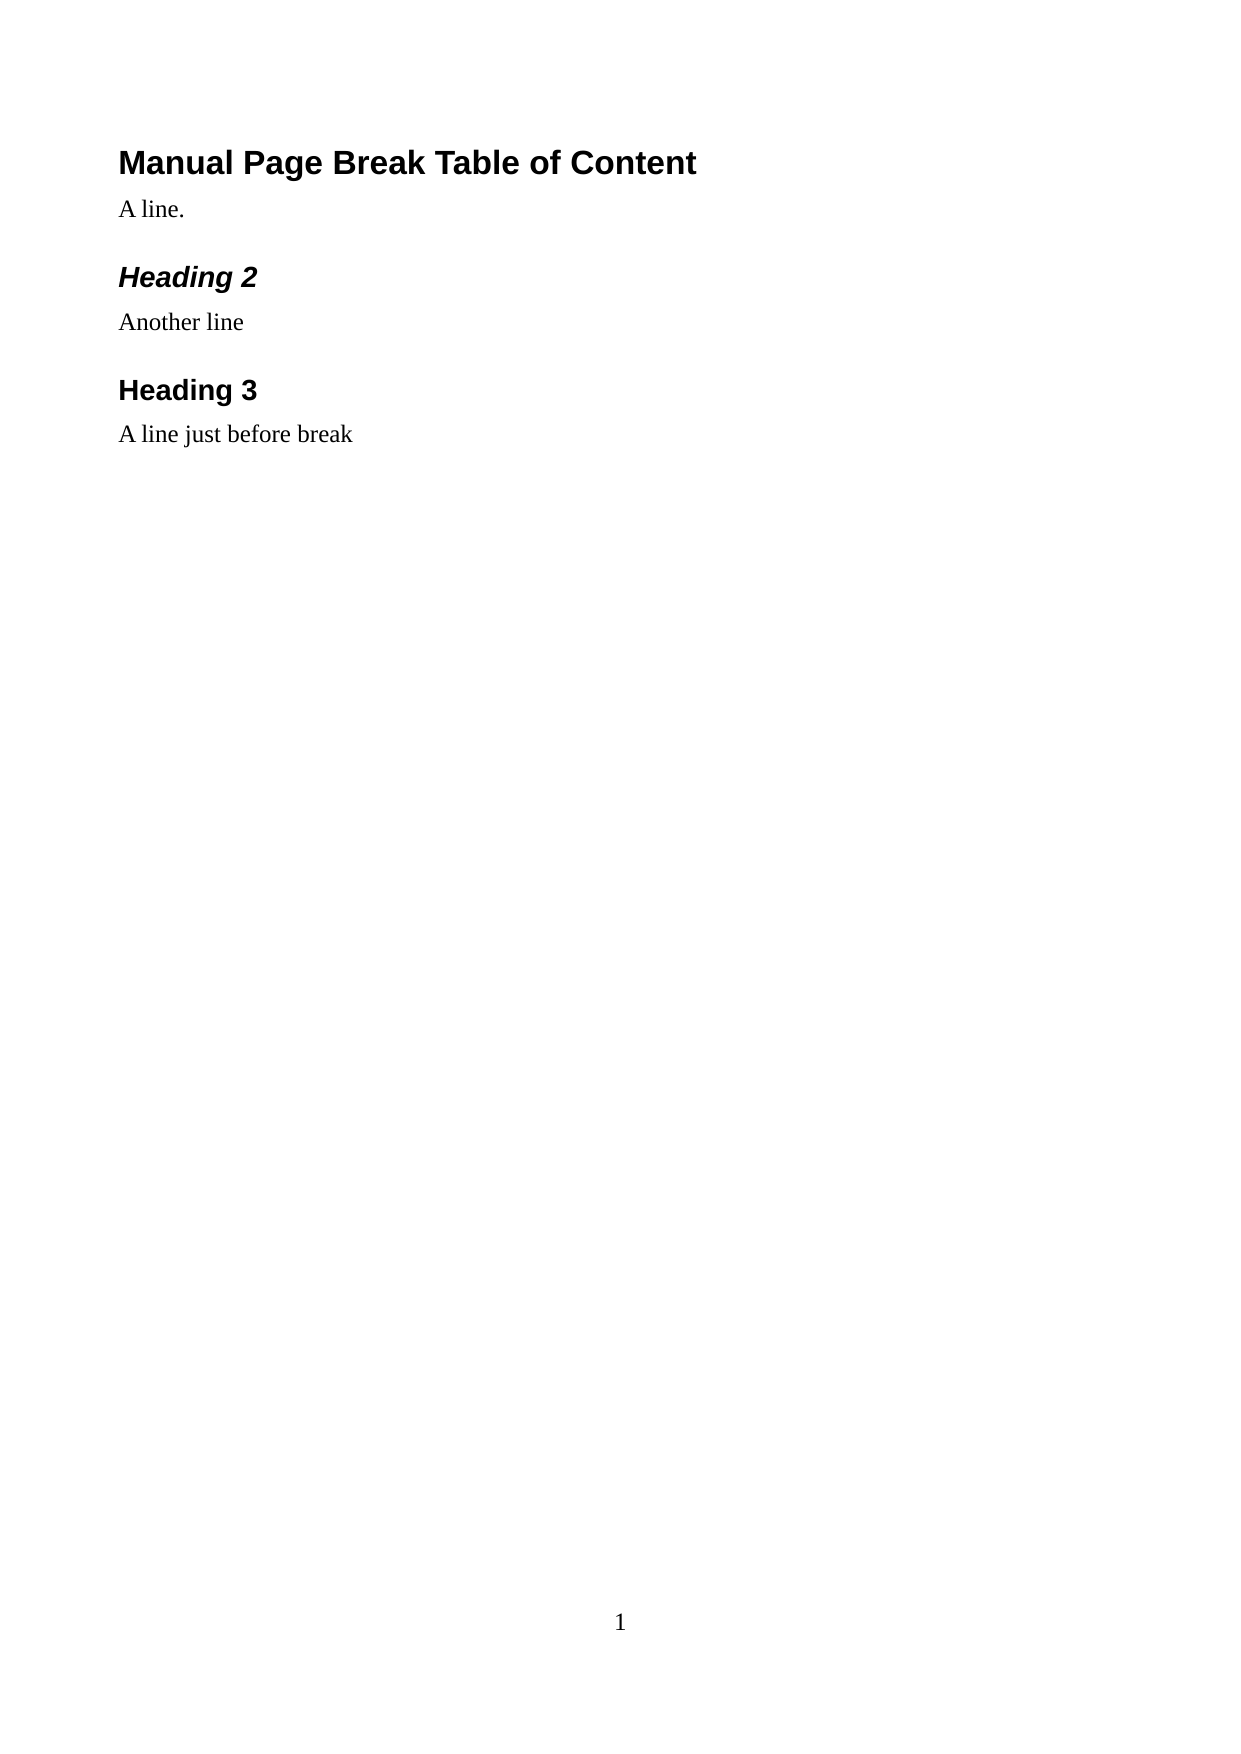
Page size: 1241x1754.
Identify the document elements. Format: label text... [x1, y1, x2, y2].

subtitle Manual Page Break Table of Content [118, 143, 1122, 182]
text Another line [118, 307, 1122, 335]
subtitle Heading 3 [118, 373, 1122, 406]
text A line just before break [118, 419, 1122, 448]
text A line. [118, 194, 1122, 223]
subtitle Heading 2 [118, 261, 1122, 294]
